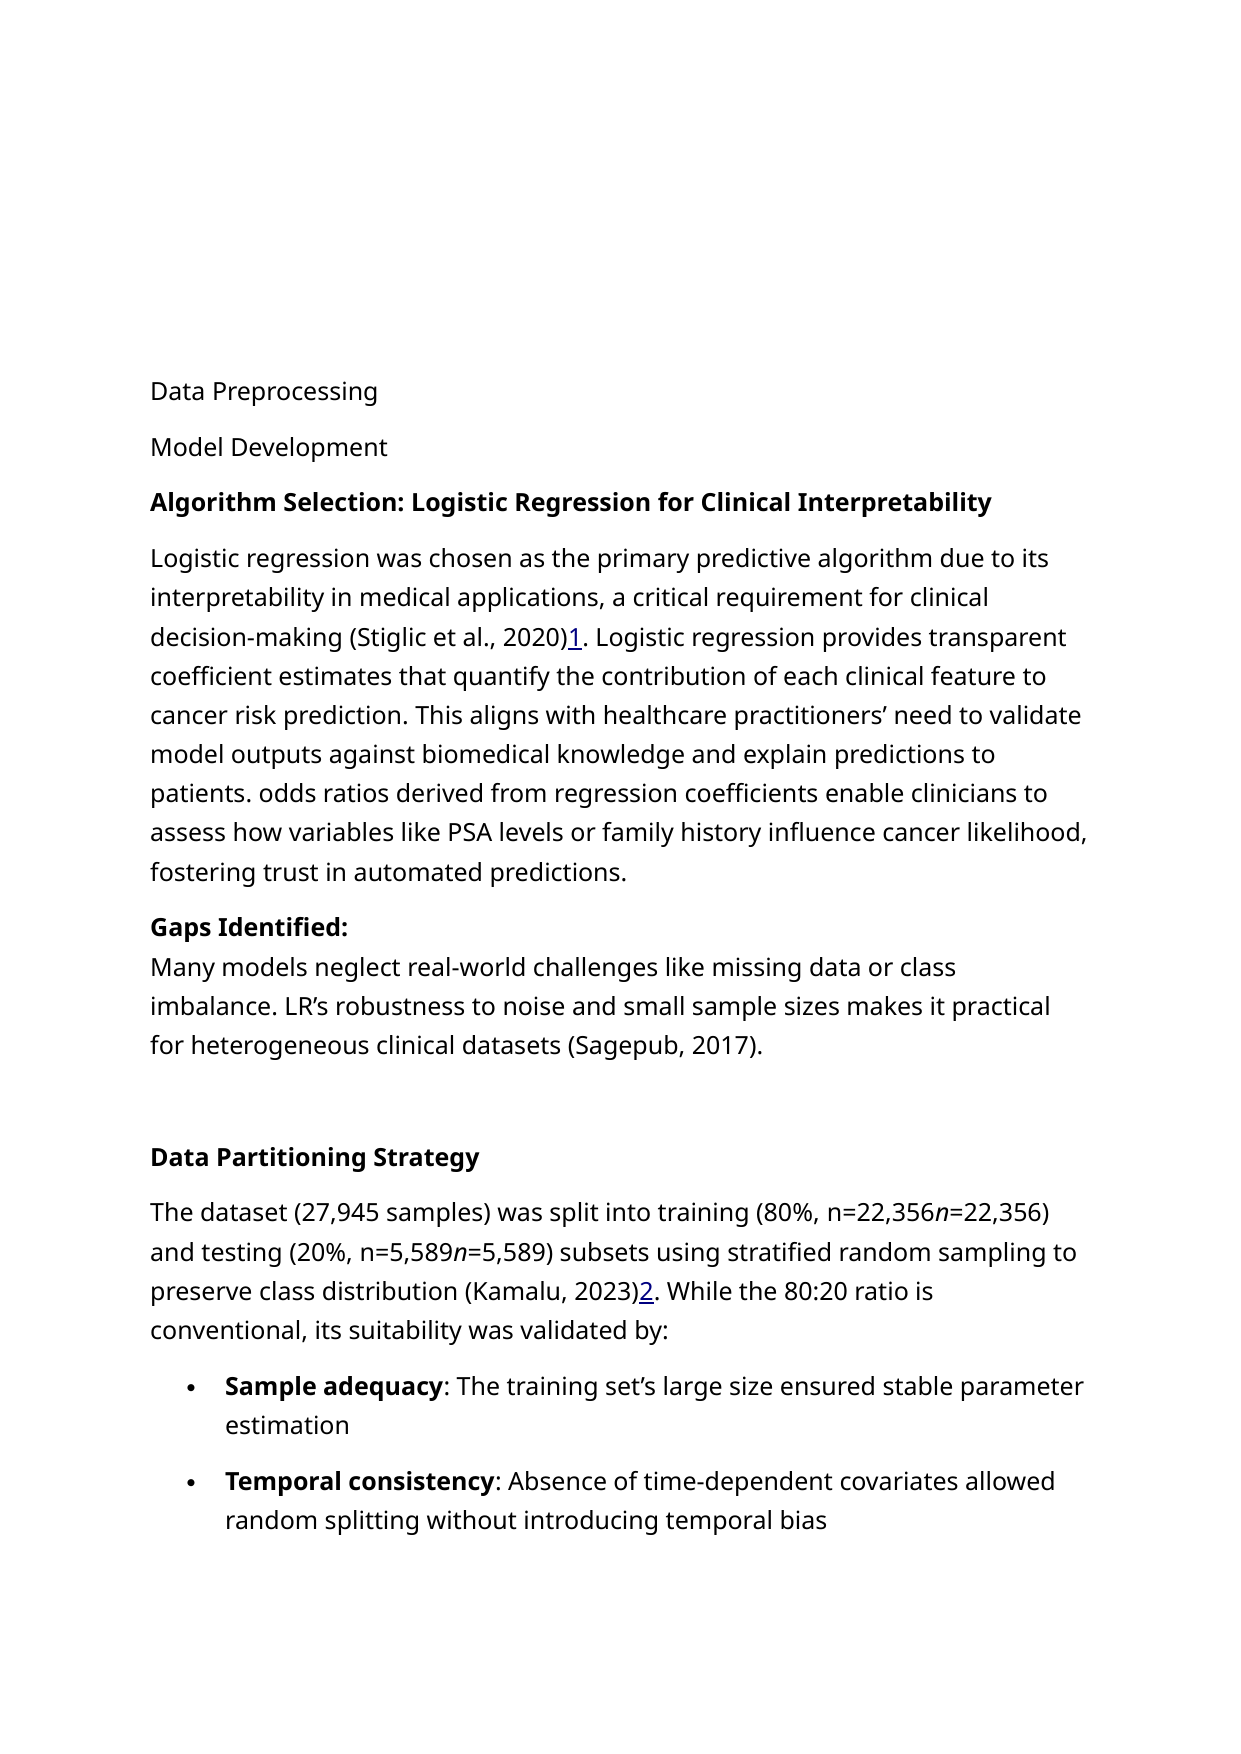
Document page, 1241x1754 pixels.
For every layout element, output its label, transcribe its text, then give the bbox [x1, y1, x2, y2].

text Data Preprocessing [150, 373, 1090, 407]
list Sample adequacy: The training set’s large size ensured stable parameter estimation [187, 1368, 1090, 1442]
list Temporal consistency: Absence of time-dependent covariates allowed random splitting without introducing temporal bias [187, 1463, 1090, 1537]
text Logistic regression was chosen as the primary predictive algorithm due to its interpretability in medical applications, a critical requirement for clinical decision-making (Stiglic et al., 2020)1. Logistic regression provides transparent coefficient estimates that quantify the contribution of each clinical feature to cancer risk prediction. This aligns with healthcare practitioners’ need to validate model outputs against biomedical knowledge and explain predictions to patients. odds ratios derived from regression coefficients enable clinicians to assess how variables like PSA levels or family history influence cancer likelihood, fostering trust in automated predictions. [150, 541, 1090, 888]
text Algorithm Selection: Logistic Regression for Clinical Interpretability [150, 485, 1090, 519]
text Model Development [150, 429, 1090, 463]
text Data Partitioning Strategy [150, 1139, 1090, 1173]
text The dataset (27,945 samples) was split into training (80%, n=22,356n=22,356) and testing (20%, n=5,589n=5,589) subsets using stratified random sampling to preserve class distribution (Kamalu, 2023)2. While the 80:20 ratio is conventional, its suitability was validated by: [150, 1195, 1090, 1347]
text Gaps Identified: Many models neglect real-world challenges like missing data or class imbalance. LR’s robustness to noise and small sample sizes makes it practical for heterogeneous clinical datasets (Sagepub, 2017). [150, 910, 1090, 1062]
